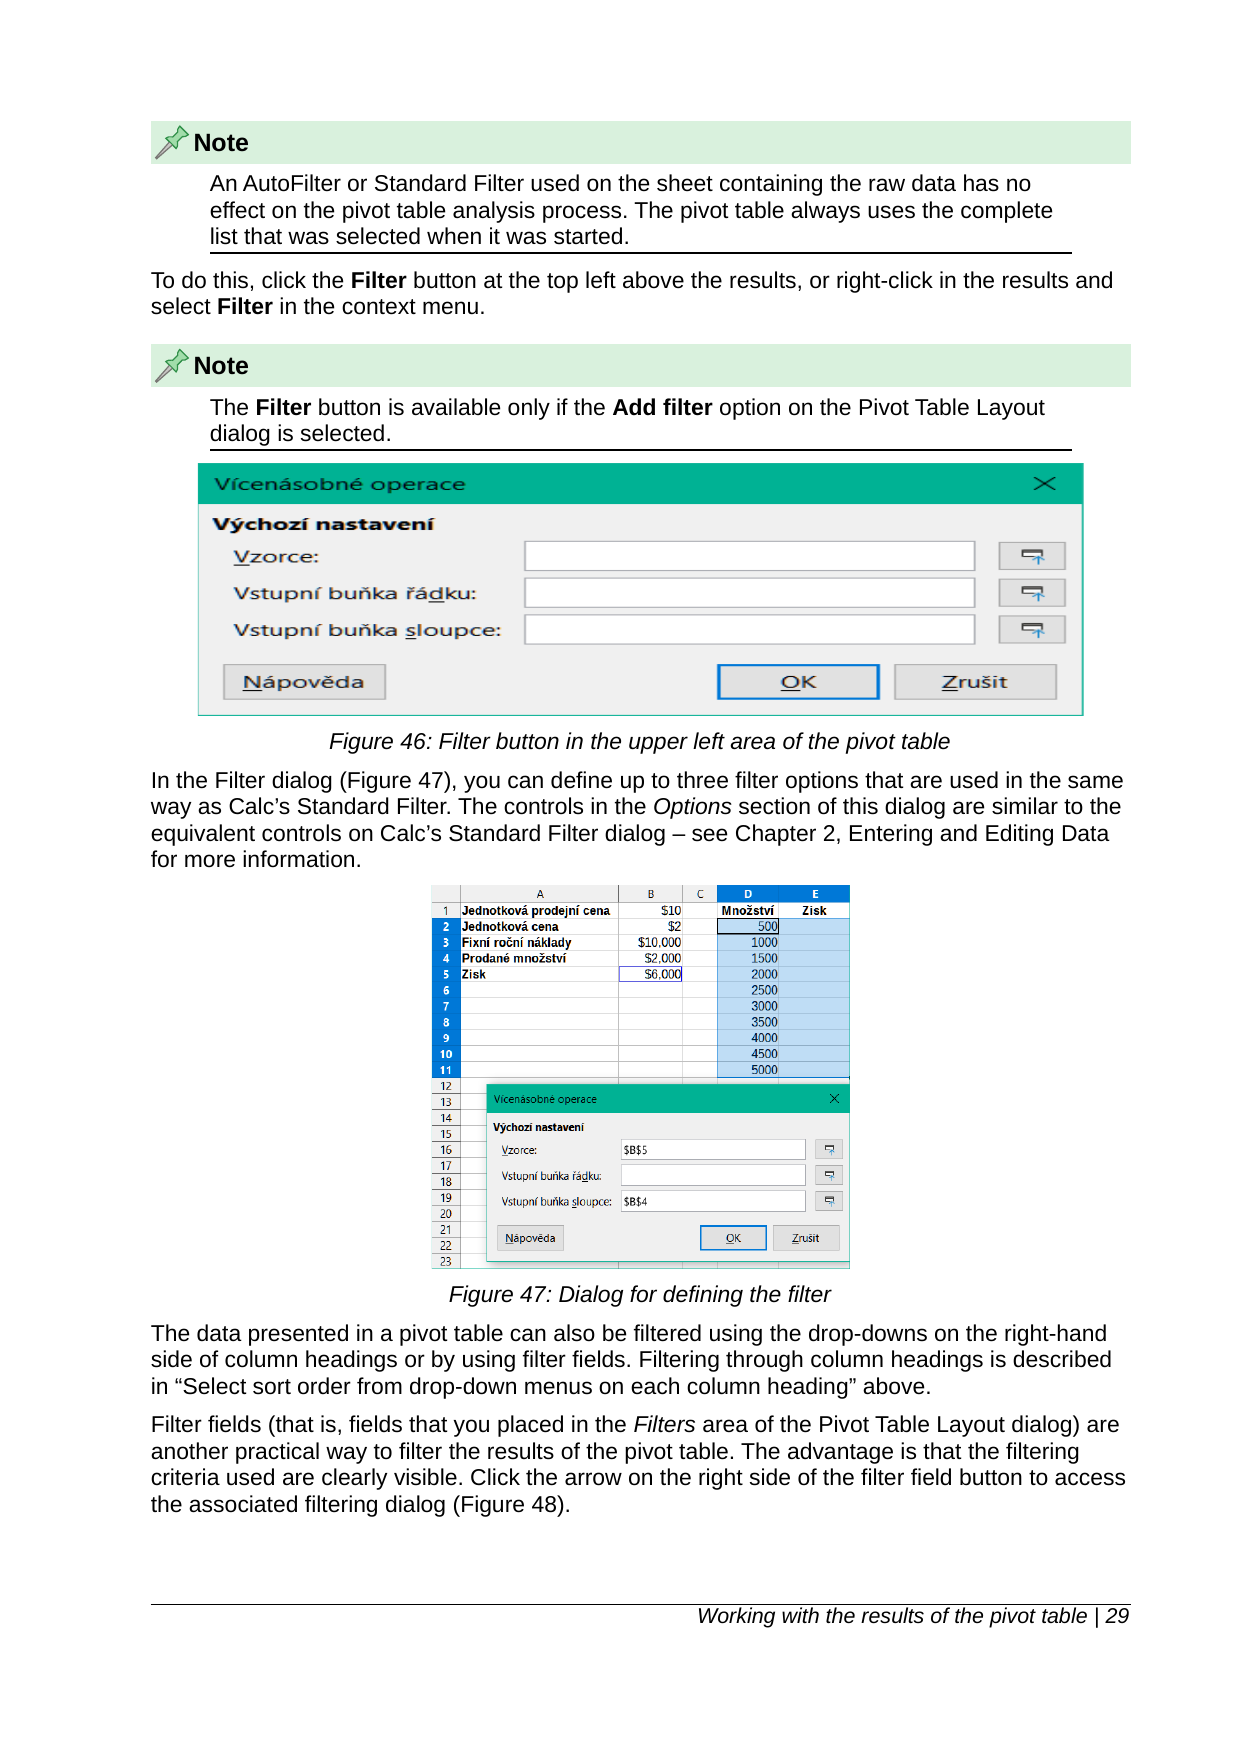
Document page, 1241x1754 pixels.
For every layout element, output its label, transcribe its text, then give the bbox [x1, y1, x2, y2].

subtitle Note [151, 344, 1131, 387]
text Filter fields (that is, fields that you placed in the Filters area of the Pivot Table Layout dialog) are another practical way to filter the results of the pivot table. The advantage is that the filtering criteria used are clearly visible. Click the arrow on the right side of the filter field button to access the associated filtering dialog (Figure 48). [151, 1411, 1131, 1517]
text The Filter button is available only if the Add filter option on the Pivot Table Layout dialog is selected. [209, 393, 1072, 451]
subtitle Note [151, 121, 1131, 164]
text Figure 47: Dialog for defining the filter [432, 1281, 850, 1307]
picture [197, 463, 1084, 716]
picture [431, 885, 850, 1269]
text In the Filter dialog (Figure 47), you can define up to three filter options that are used in the same way as Calc’s Standard Filter. The controls in the Options section of this dialog are similar to the equivalent controls on Calc’s Standard Filter dialog – see Chapter 2, Entering and Editing Data for more information. [151, 767, 1131, 872]
text An AutoFilter or Standard Filter used on the sheet containing the raw data has no effect on the pivot table analysis process. The pivot table always uses the complete list that was selected when it was started. [209, 170, 1072, 254]
text To do this, click the Filter button at the top left above the results, or right-click in the results and select Filter in the context menu. [151, 267, 1131, 319]
text Figure 46: Filter button in the upper left area of the pivot table [198, 728, 1084, 754]
text The data presented in a pivot table can also be filtered using the drop-downs on the right-hand side of column headings or by using filter fields. Filtering through column headings is described in “Select sort order from drop-down menus on each column heading” above. [151, 1320, 1131, 1399]
